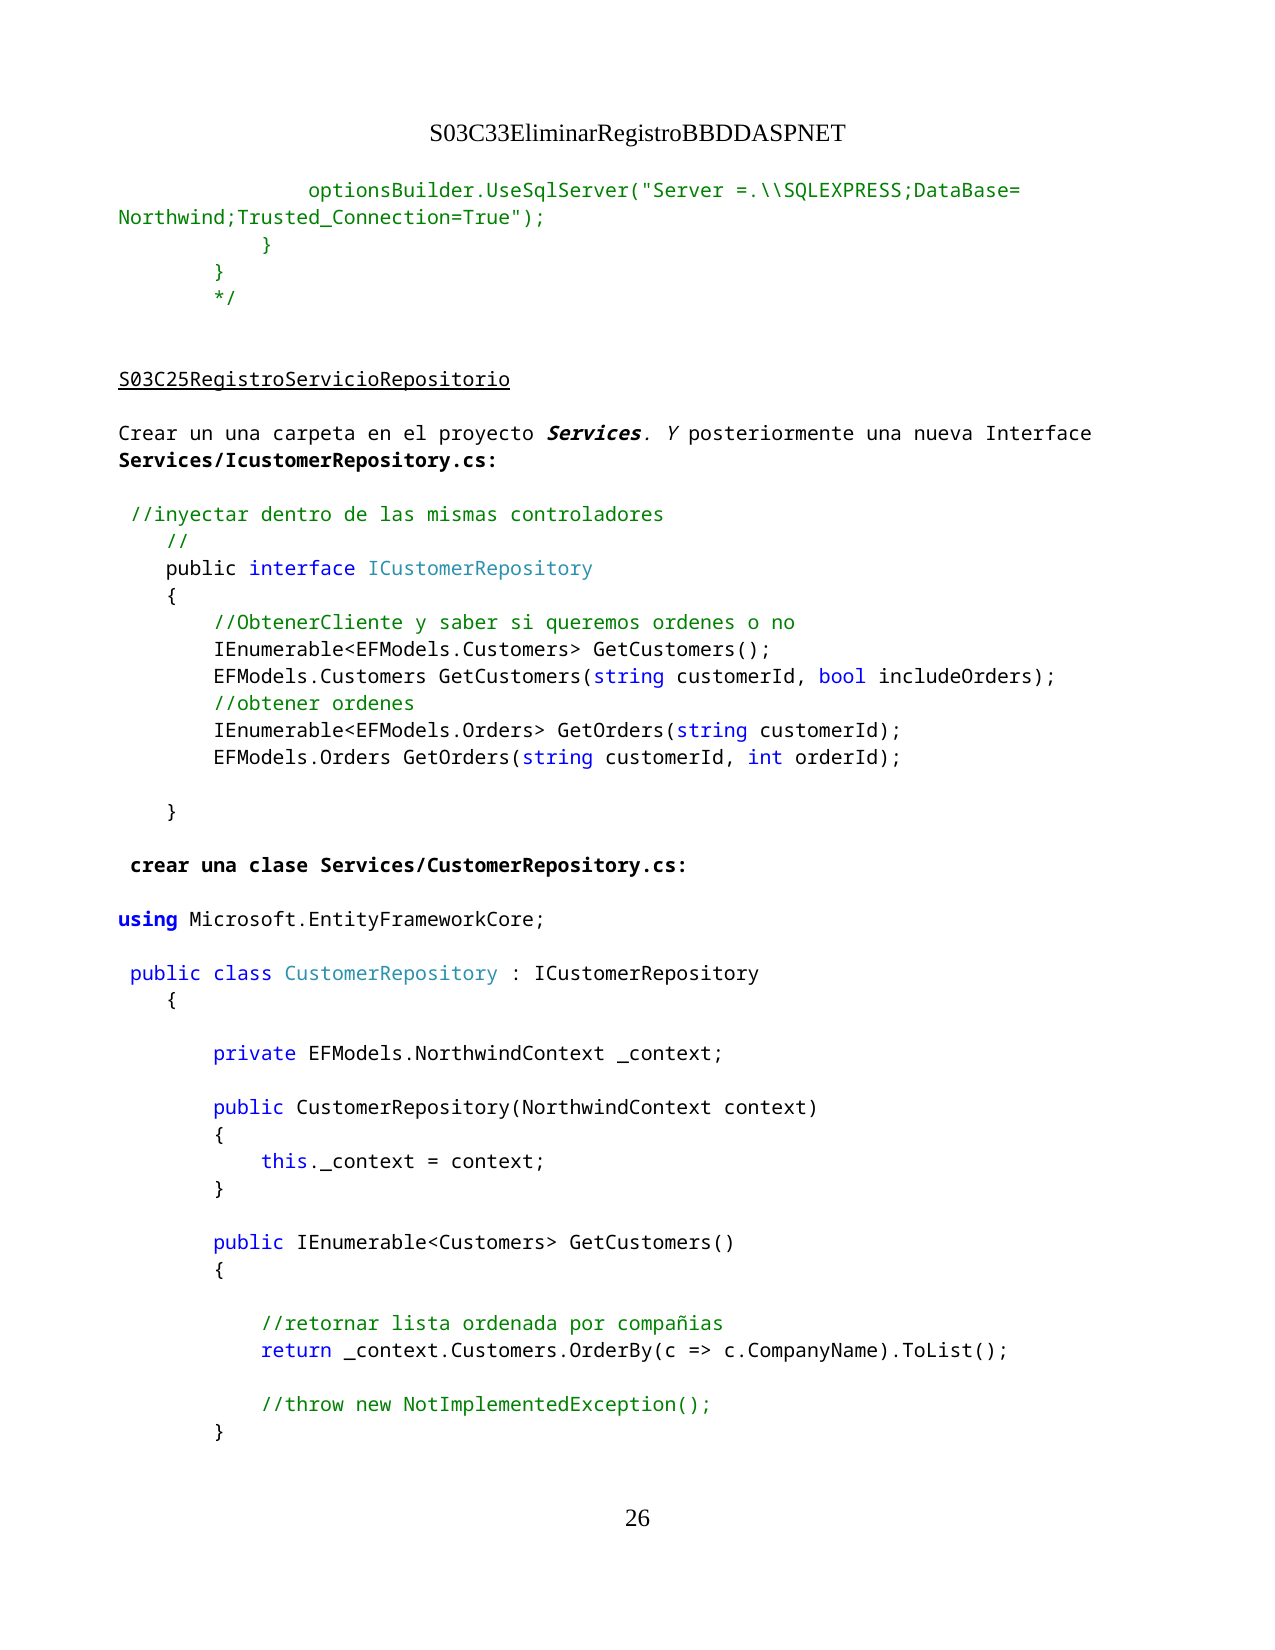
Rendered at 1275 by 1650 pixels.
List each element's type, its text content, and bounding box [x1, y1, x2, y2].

text */ [118, 284, 1157, 311]
text //ObtenerCliente y saber si queremos ordenes o no [118, 608, 1157, 635]
text // [118, 527, 1157, 554]
text IEnumerable<EFModels.Customers> GetCustomers(); [118, 635, 1157, 662]
text Crear un una carpeta en el proyecto Services. Y posteriormente una nueva Interface Services/IcustomerRepository.cs: [118, 419, 1157, 473]
text public class CustomerRepository : ICustomerRepository [118, 959, 1157, 986]
text //inyectar dentro de las mismas controladores [118, 500, 1157, 527]
text //throw new NotImplementedException(); [118, 1390, 1157, 1417]
text } [118, 230, 1157, 257]
text } [118, 1174, 1157, 1202]
text { [118, 1121, 1157, 1148]
text EFModels.Orders GetOrders(string customerId, int orderId); [118, 743, 1157, 770]
text } [118, 1417, 1157, 1444]
text //retornar lista ordenada por compañias [118, 1309, 1157, 1336]
text { [118, 986, 1157, 1013]
text return _context.Customers.OrderBy(c => c.CompanyName).ToList(); [118, 1336, 1157, 1363]
text { [118, 581, 1157, 608]
text private EFModels.NorthwindContext _context; [118, 1040, 1157, 1067]
text S03C25RegistroServicioRepositorio [118, 365, 1157, 392]
text this._context = context; [118, 1148, 1157, 1174]
text public CustomerRepository(NorthwindContext context) [118, 1094, 1157, 1121]
text } [118, 257, 1157, 284]
text public IEnumerable<Customers> GetCustomers() [118, 1228, 1157, 1256]
text using Microsoft.EntityFrameworkCore; [118, 905, 1157, 932]
text EFModels.Customers GetCustomers(string customerId, bool includeOrders); [118, 662, 1157, 689]
text public interface ICustomerRepository [118, 554, 1157, 581]
text crear una clase Services/CustomerRepository.cs: [118, 851, 1157, 878]
text optionsBuilder.UseSqlServer("Server =.\\SQLEXPRESS;DataBase= Northwind;Trusted_Connection=True"); [118, 176, 1157, 230]
text } [118, 797, 1157, 824]
text { [118, 1256, 1157, 1282]
text IEnumerable<EFModels.Orders> GetOrders(string customerId); [118, 716, 1157, 743]
text //obtener ordenes [118, 689, 1157, 716]
